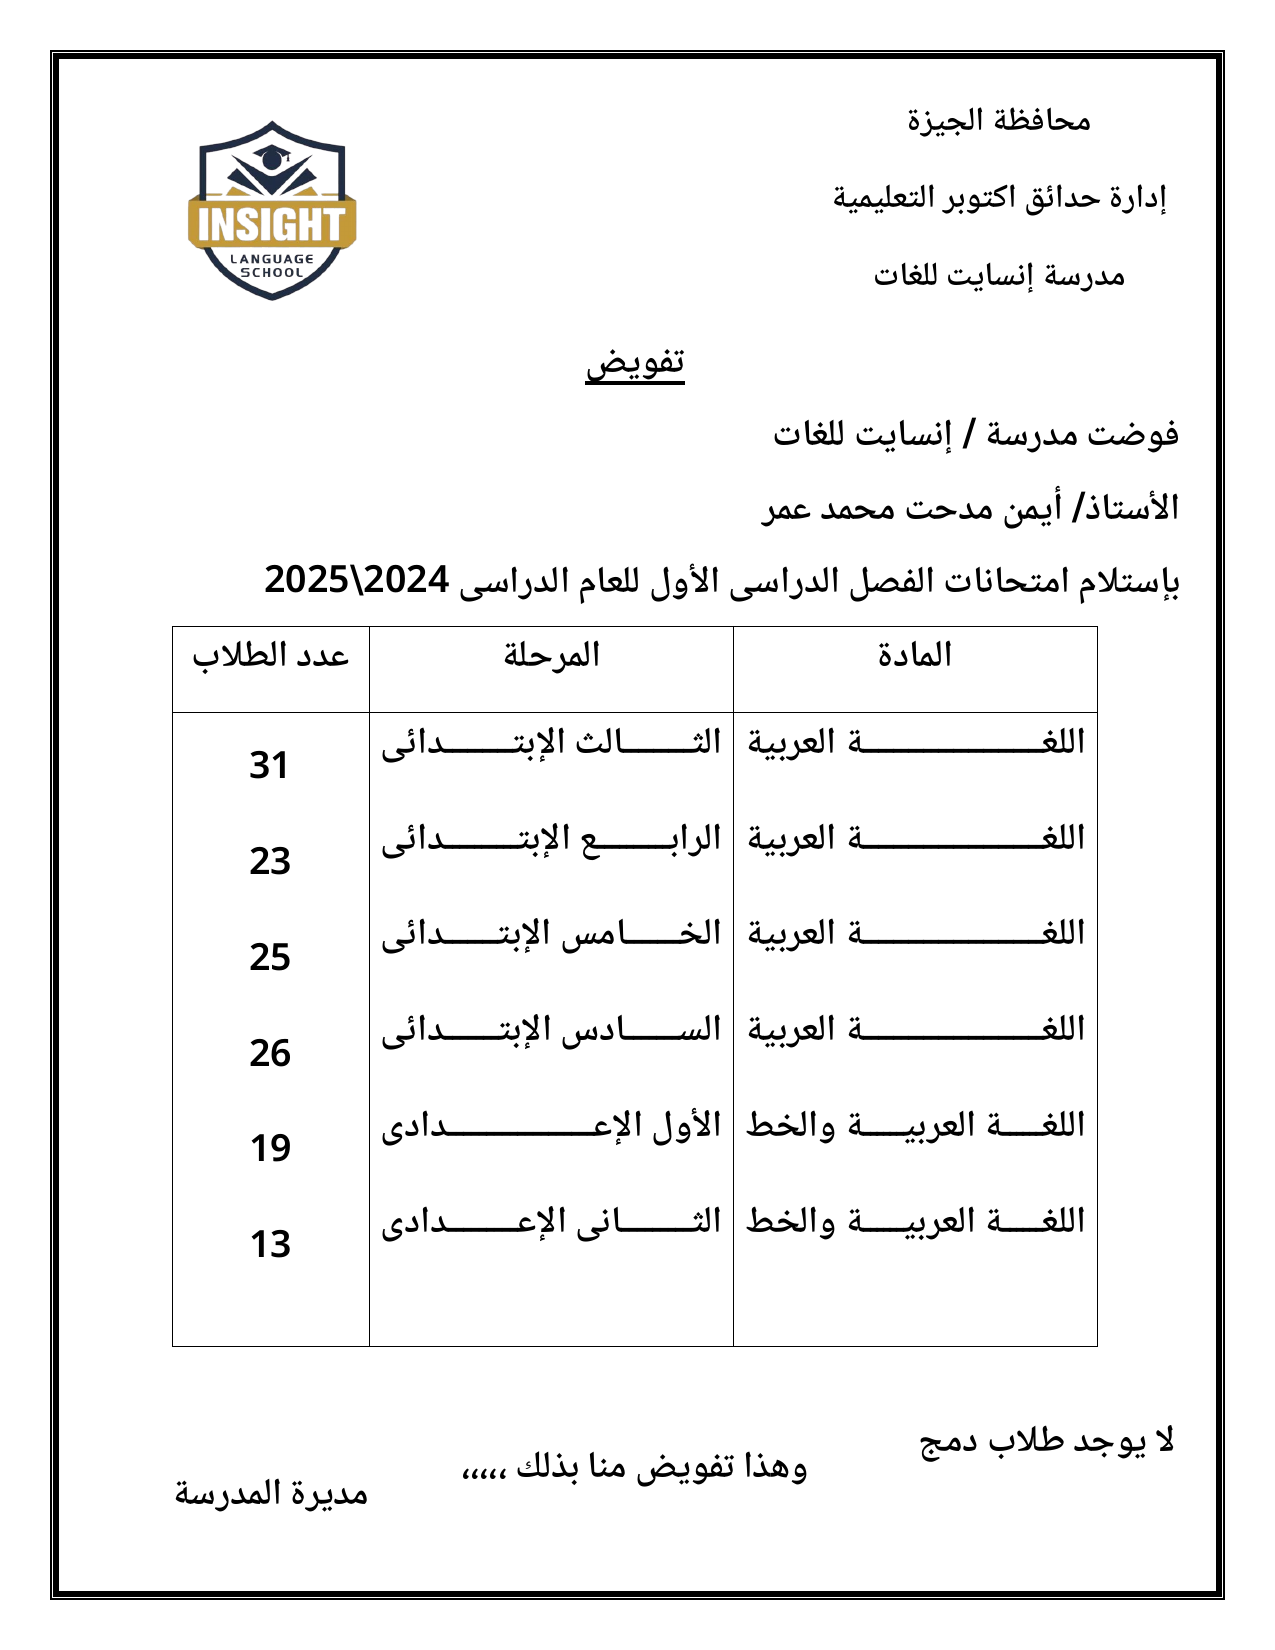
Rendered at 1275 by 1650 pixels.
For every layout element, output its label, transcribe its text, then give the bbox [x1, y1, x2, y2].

text تفويض [89, 332, 1181, 396]
table_header [89, 89, 453, 332]
table_header مديرة المدرسة [89, 1353, 453, 1540]
table_header عدد الطلاب [173, 627, 369, 712]
table_cell اللغة العربية اللغة العربية اللغة العربية اللغة العربية اللغة العربية والخط اللغة العربية والخط [734, 713, 1097, 1346]
table_header [453, 89, 817, 332]
table_header محافظة الجيزة إدارة حدائق اكتوبر التعليمية مدرسة إنسايت للغات [817, 89, 1181, 332]
table_header وهذا تفويض منا بذلك ،،،،، [453, 1353, 817, 1540]
table_header لا يوجد طلاب دمج [817, 1353, 1181, 1540]
text بإستلام امتحانات الفصل الدراسى الأول للعام الدراسى 2024\2025 [89, 552, 1181, 616]
text فوضت مدرسة / إنسايت للغات [89, 406, 1181, 469]
text الأستاذ/ أيمن مدحت محمد عمر [89, 479, 1181, 543]
table_header المرحلة [370, 627, 733, 712]
table_cell 31 23 25 26 19 13 [173, 713, 369, 1346]
table_cell الثالث اﻹبتدائى الرابع اﻹبتدائى الخامس اﻹبتدائى السادس اﻹبتدائى اﻷول اﻹعدادى الثانى اﻹعدادى [370, 713, 733, 1346]
table_header المادة [734, 627, 1097, 712]
picture [160, 98, 385, 323]
